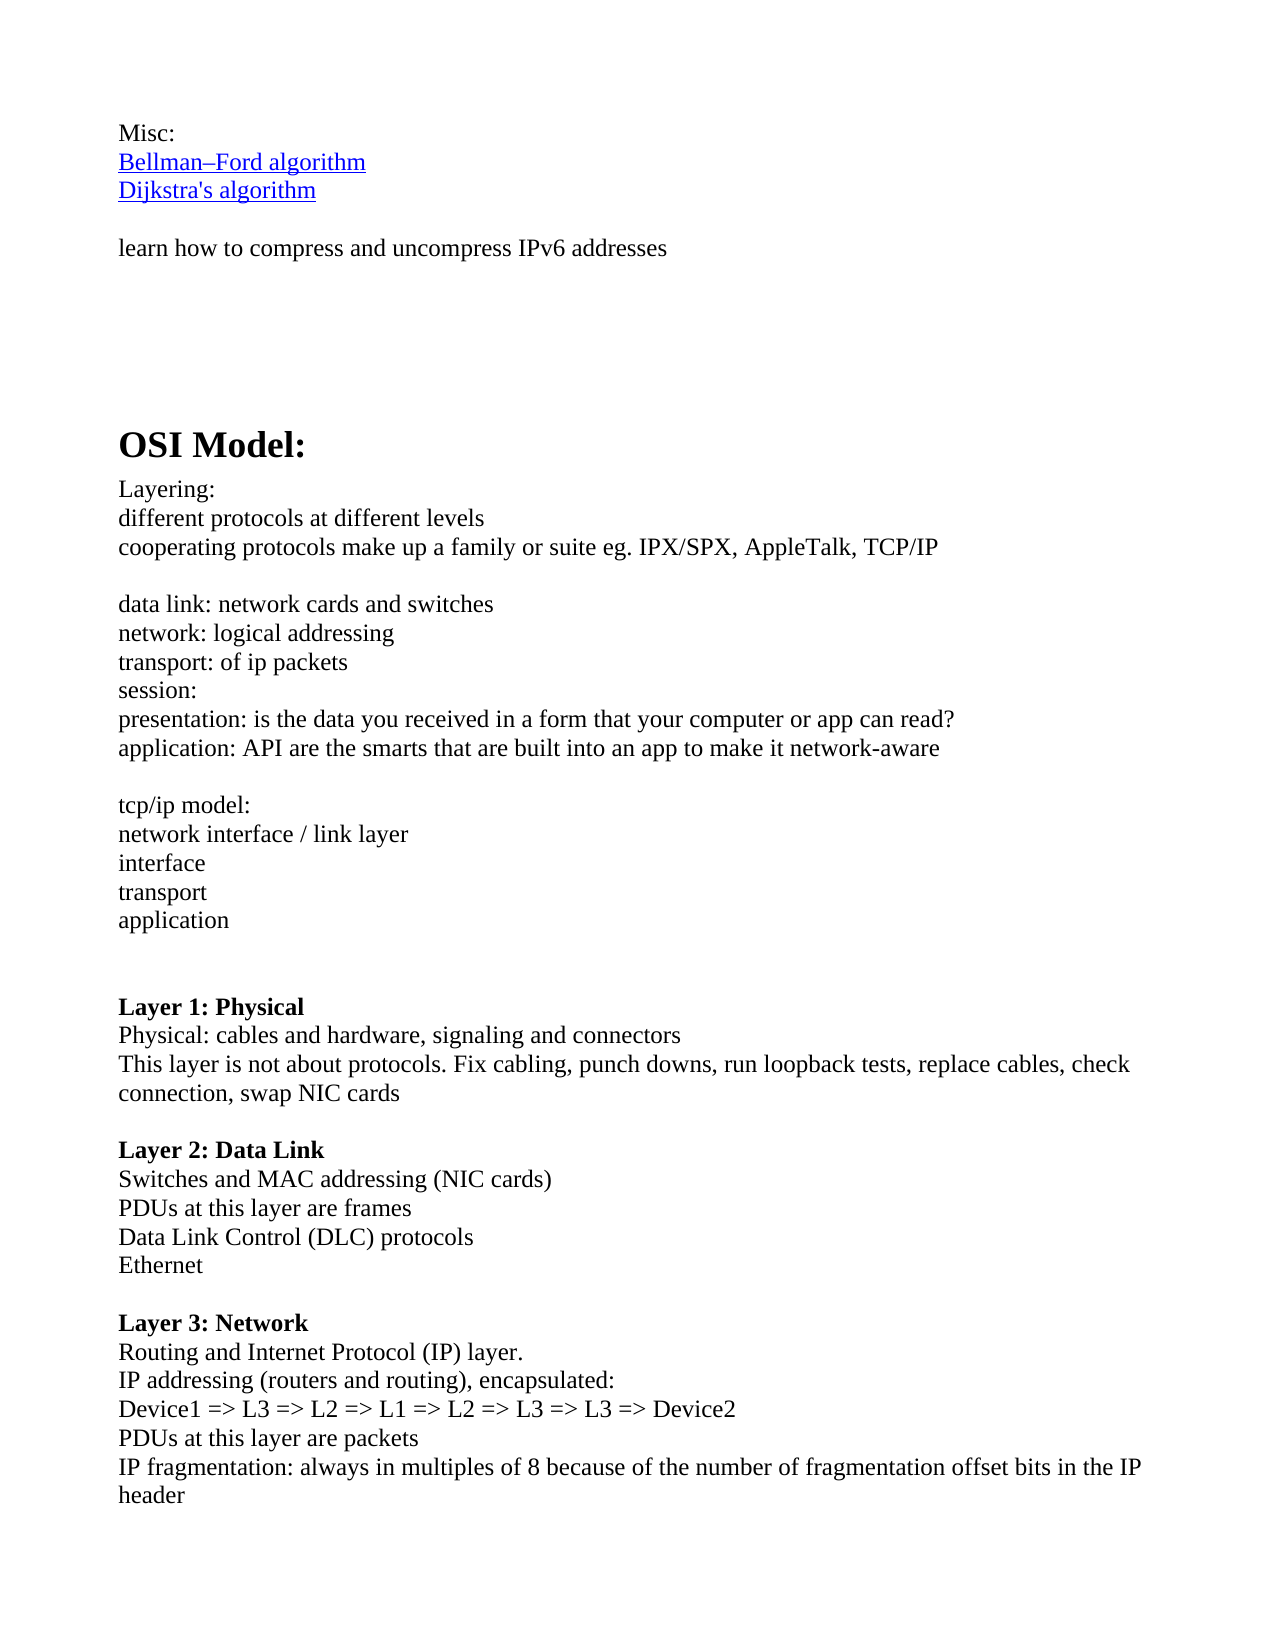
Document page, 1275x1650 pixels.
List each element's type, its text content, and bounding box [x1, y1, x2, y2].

text Device1 => L3 => L2 => L1 => L2 => L3 => L3 => Device2 [118, 1394, 1157, 1423]
text IP addressing (routers and routing), encapsulated: [118, 1366, 1157, 1394]
text Ethernet [118, 1251, 1157, 1279]
text session: [118, 676, 1157, 704]
text transport [118, 877, 1157, 906]
subtitle OSI Model: [118, 423, 1157, 466]
text Layer 2: Data Link [118, 1136, 1157, 1164]
text different protocols at different levels [118, 503, 1157, 532]
text data link: network cards and switches [118, 589, 1157, 618]
text Routing and Internet Protocol (IP) layer. [118, 1337, 1157, 1366]
text IP fragmentation: always in multiples of 8 because of the number of fragmentation offset bits in the IP header [118, 1452, 1157, 1509]
text application [118, 906, 1157, 934]
text Layering: [118, 474, 1157, 503]
text Layer 1: Physical [118, 992, 1157, 1021]
text interface [118, 848, 1157, 877]
text PDUs at this layer are packets [118, 1423, 1157, 1452]
text transport: of ip packets [118, 647, 1157, 676]
text Dijkstra's algorithm [118, 176, 1157, 204]
text tcp/ip model: [118, 791, 1157, 819]
text This layer is not about protocols. Fix cabling, punch downs, run loopback tests, replace cables, check connection, swap NIC cards [118, 1049, 1157, 1107]
text network interface / link layer [118, 819, 1157, 848]
text cooperating protocols make up a family or suite eg. IPX/SPX, AppleTalk, TCP/IP [118, 532, 1157, 561]
text Layer 3: Network [118, 1308, 1157, 1337]
text application: API are the smarts that are built into an app to make it network-aware [118, 733, 1157, 762]
text Misc: [118, 118, 1157, 147]
text Switches and MAC addressing (NIC cards) [118, 1164, 1157, 1193]
text Physical: cables and hardware, signaling and connectors [118, 1021, 1157, 1049]
text network: logical addressing [118, 618, 1157, 647]
text presentation: is the data you received in a form that your computer or app can read? [118, 704, 1157, 733]
text Bellman–Ford algorithm [118, 147, 1157, 176]
text learn how to compress and uncompress IPv6 addresses [118, 233, 1157, 262]
text PDUs at this layer are frames [118, 1193, 1157, 1222]
text Data Link Control (DLC) protocols [118, 1222, 1157, 1251]
